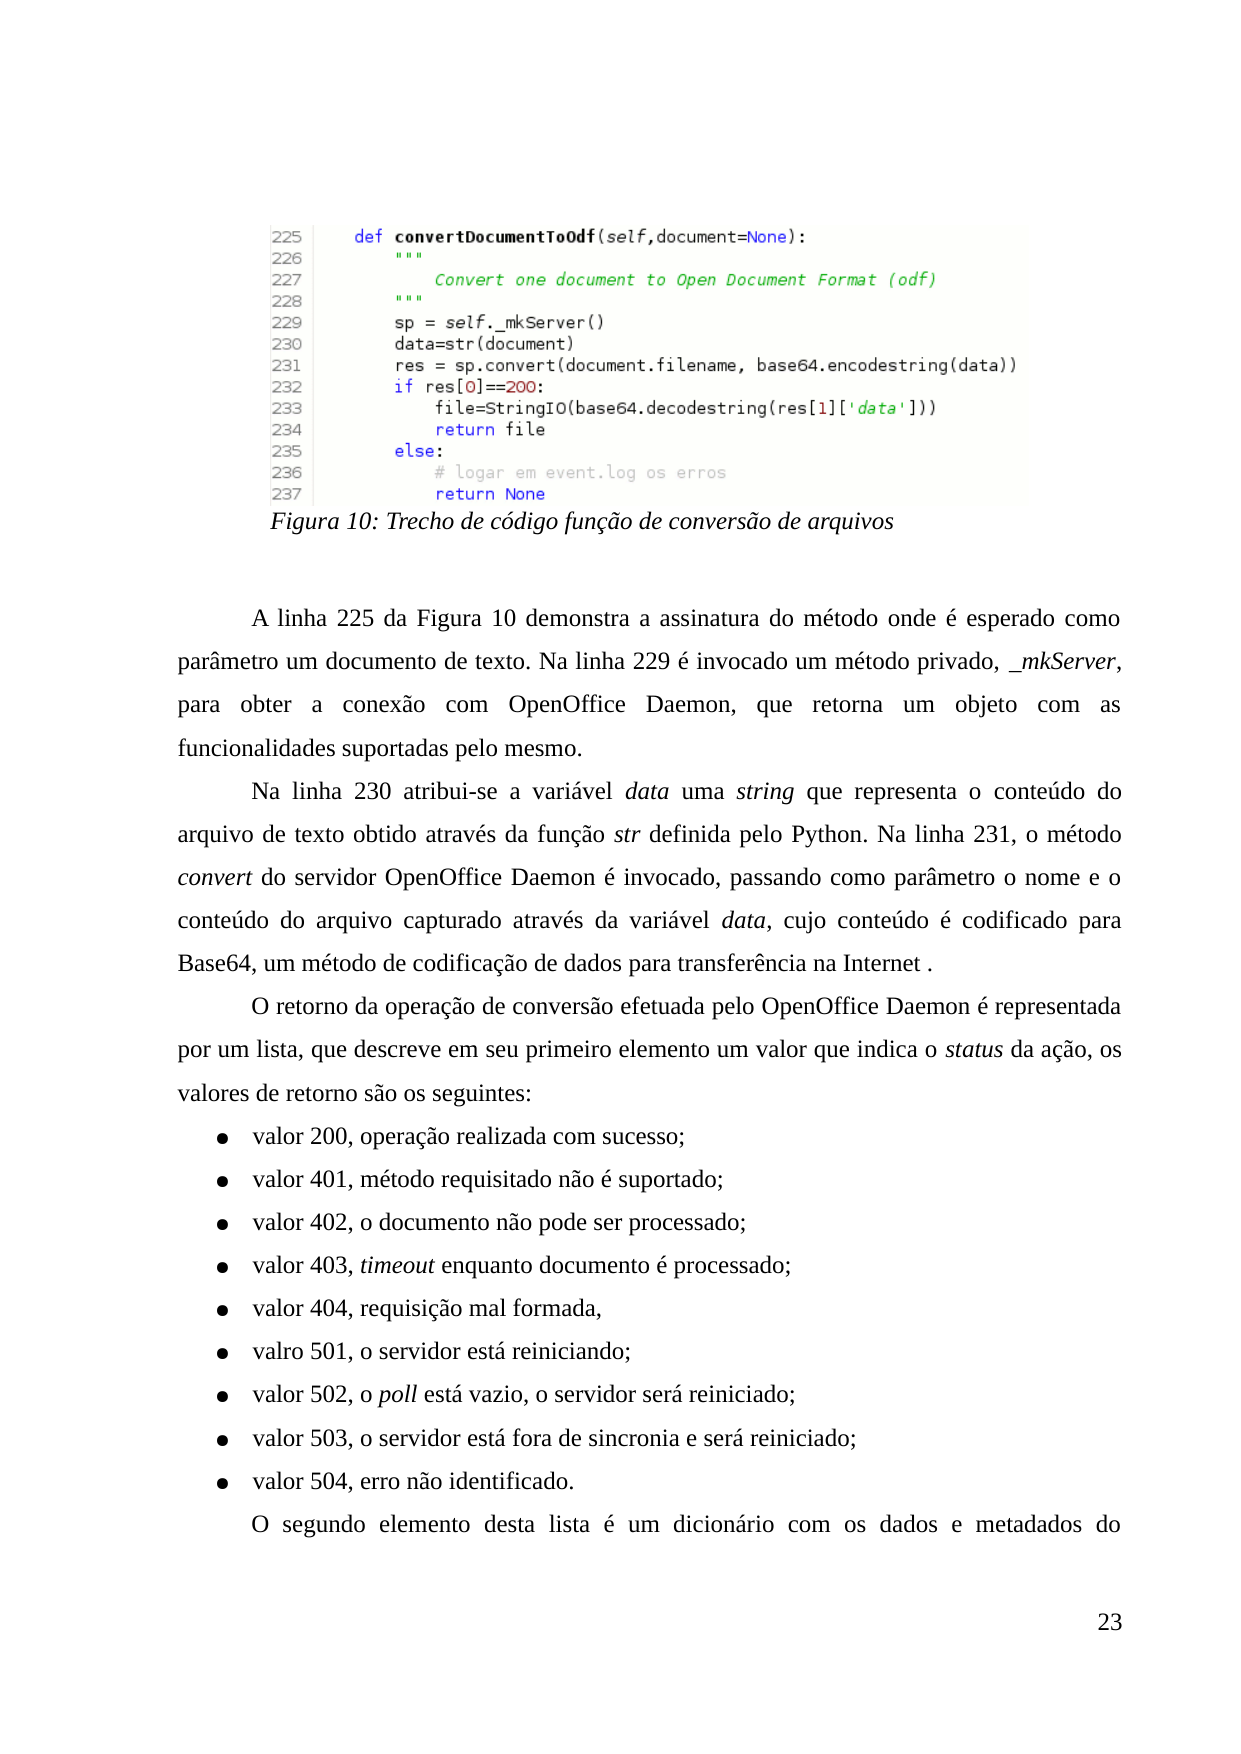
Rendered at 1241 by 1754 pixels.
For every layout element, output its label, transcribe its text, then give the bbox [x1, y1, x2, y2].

list valor 200, operação realizada com sucesso; [215, 1121, 1122, 1149]
list valor 403, timeout enquanto documento é processado; [215, 1250, 1122, 1279]
list valor 401, método requisitado não é suportado; [215, 1164, 1122, 1193]
picture [270, 225, 1029, 506]
text Figura 10: Trecho de código função de conversão de arquivos [270, 506, 1029, 534]
text O segundo elemento desta lista é um dicionário com os dados e metadados do [177, 1509, 1122, 1538]
list valor 504, erro não identificado. [215, 1466, 1122, 1494]
text Na linha 230 atribui-se a variável data uma string que representa o conteúdo do arquivo de texto obtido através da função str definida pelo Python. Na linha 231, o método convert do servidor OpenOffice Daemon é invocado, passando como parâmetro o nome e o conteúdo do arquivo capturado através da variável data, cujo conteúdo é codificado para Base64, um método de codificação de dados para transferência na Internet . [177, 776, 1122, 977]
text A linha 225 da Figura 10 demonstra a assinatura do método onde é esperado como parâmetro um documento de texto. Na linha 229 é invocado um método privado, _mkServer, para obter a conexão com OpenOffice Daemon, que retorna um objeto com as funcionalidades suportadas pelo mesmo. [177, 603, 1122, 761]
list valor 503, o servidor está fora de sincronia e será reiniciado; [215, 1423, 1122, 1451]
list valor 404, requisição mal formada, [215, 1293, 1122, 1322]
text O retorno da operação de conversão efetuada pelo OpenOffice Daemon é representada por um lista, que descreve em seu primeiro elemento um valor que indica o status da ação, os valores de retorno são os seguintes: [177, 991, 1122, 1106]
list valro 501, o servidor está reiniciando; [215, 1336, 1122, 1365]
list valor 502, o poll está vazio, o servidor será reiniciado; [215, 1379, 1122, 1408]
list valor 402, o documento não pode ser processado; [215, 1207, 1122, 1236]
